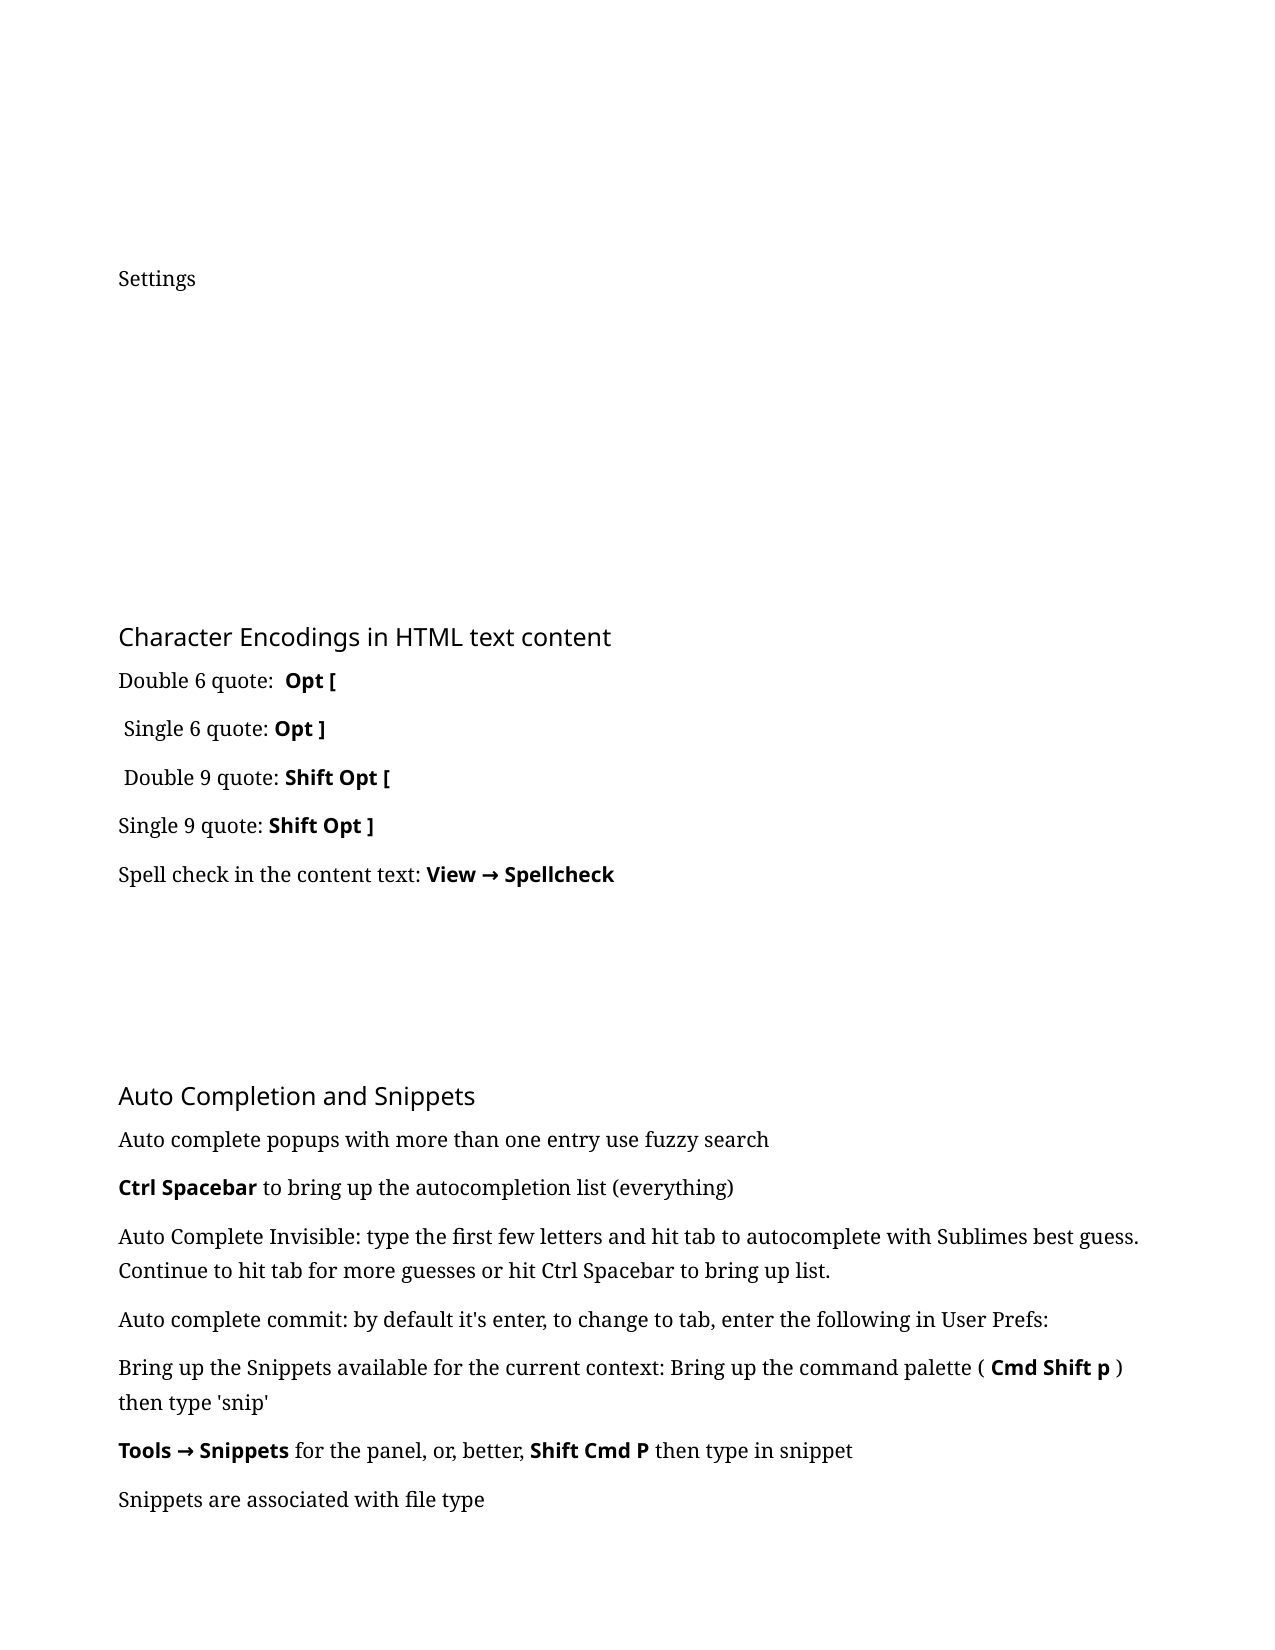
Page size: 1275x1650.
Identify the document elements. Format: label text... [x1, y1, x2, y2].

text Ctrl Spacebar to bring up the autocompletion list (everything) [118, 1173, 1157, 1202]
subtitle Auto Completion and Snippets [118, 1078, 1157, 1112]
text Double 6 quote: Opt [ [118, 666, 1157, 694]
text Auto complete commit: by default it's enter, to change to tab, enter the following in User Prefs: [118, 1305, 1157, 1333]
subtitle Character Encodings in HTML text content [118, 619, 1157, 653]
text Bring up the Snippets available for the current context: Bring up the command palette ( Cmd Shift p ) then type 'snip' [118, 1353, 1157, 1416]
text Snippets are associated with file type [118, 1485, 1157, 1513]
text Settings [118, 264, 1157, 292]
text Spell check in the content text: View → Spellcheck [118, 860, 1157, 889]
text Single 9 quote: Shift Opt ] [118, 812, 1157, 840]
text Double 9 quote: Shift Opt [ [118, 763, 1157, 791]
text Tools → Snippets for the panel, or, better, Shift Cmd P then type in snippet [118, 1436, 1157, 1465]
text Auto Complete Invisible: type the first few letters and hit tab to autocomplete with Sublimes best guess. Continue to hit tab for more guesses or hit Ctrl Spacebar to bring up list. [118, 1222, 1157, 1285]
text Single 6 quote: Opt ] [118, 714, 1157, 743]
text Auto complete popups with more than one entry use fuzzy search [118, 1125, 1157, 1153]
